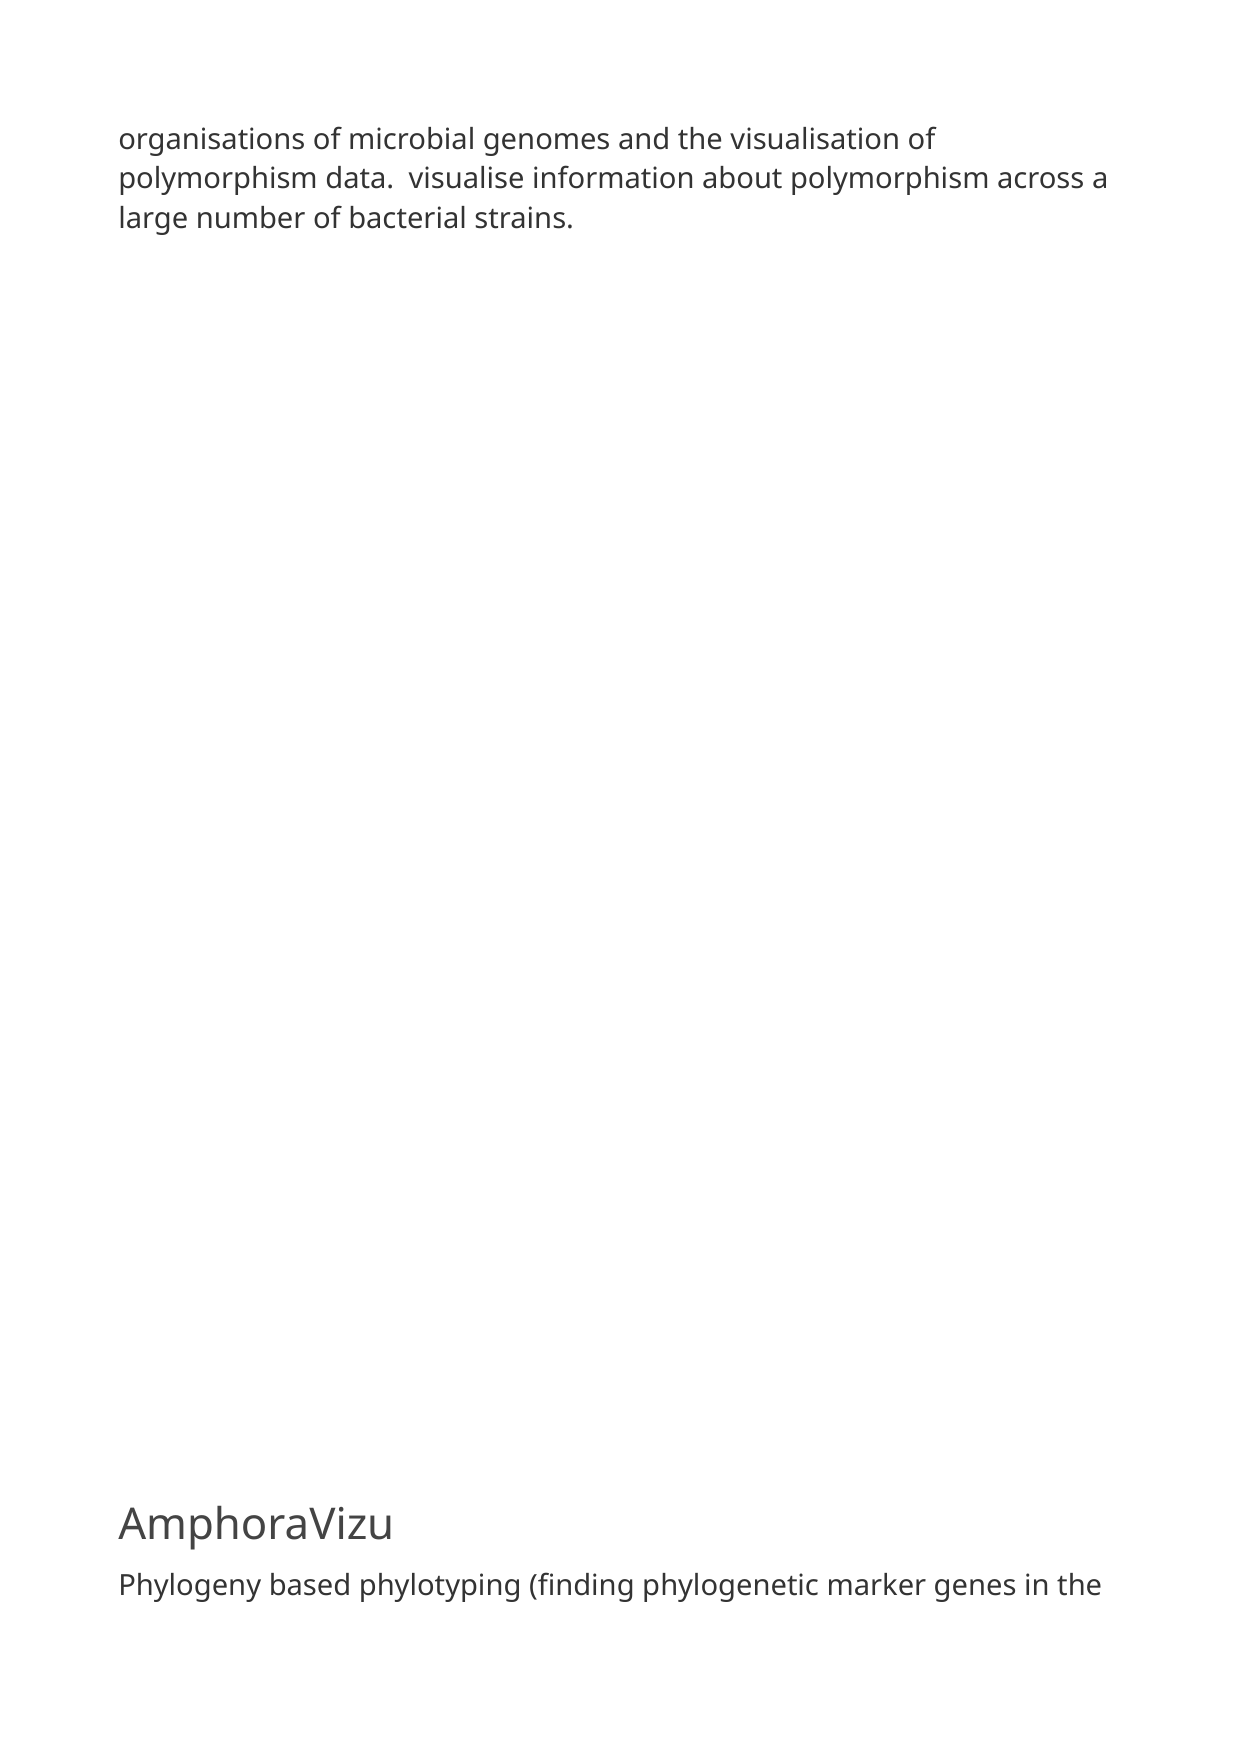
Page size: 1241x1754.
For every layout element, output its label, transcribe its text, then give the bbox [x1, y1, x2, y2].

subtitle AmphoraVizu [118, 1492, 1122, 1552]
text organisations of microbial genomes and the visualisation of polymorphism data. visualise information about polymorphism across a large number of bacterial strains. [118, 118, 1122, 237]
text Phylogeny based phylotyping (finding phylogenetic marker genes in the [118, 1564, 1122, 1604]
